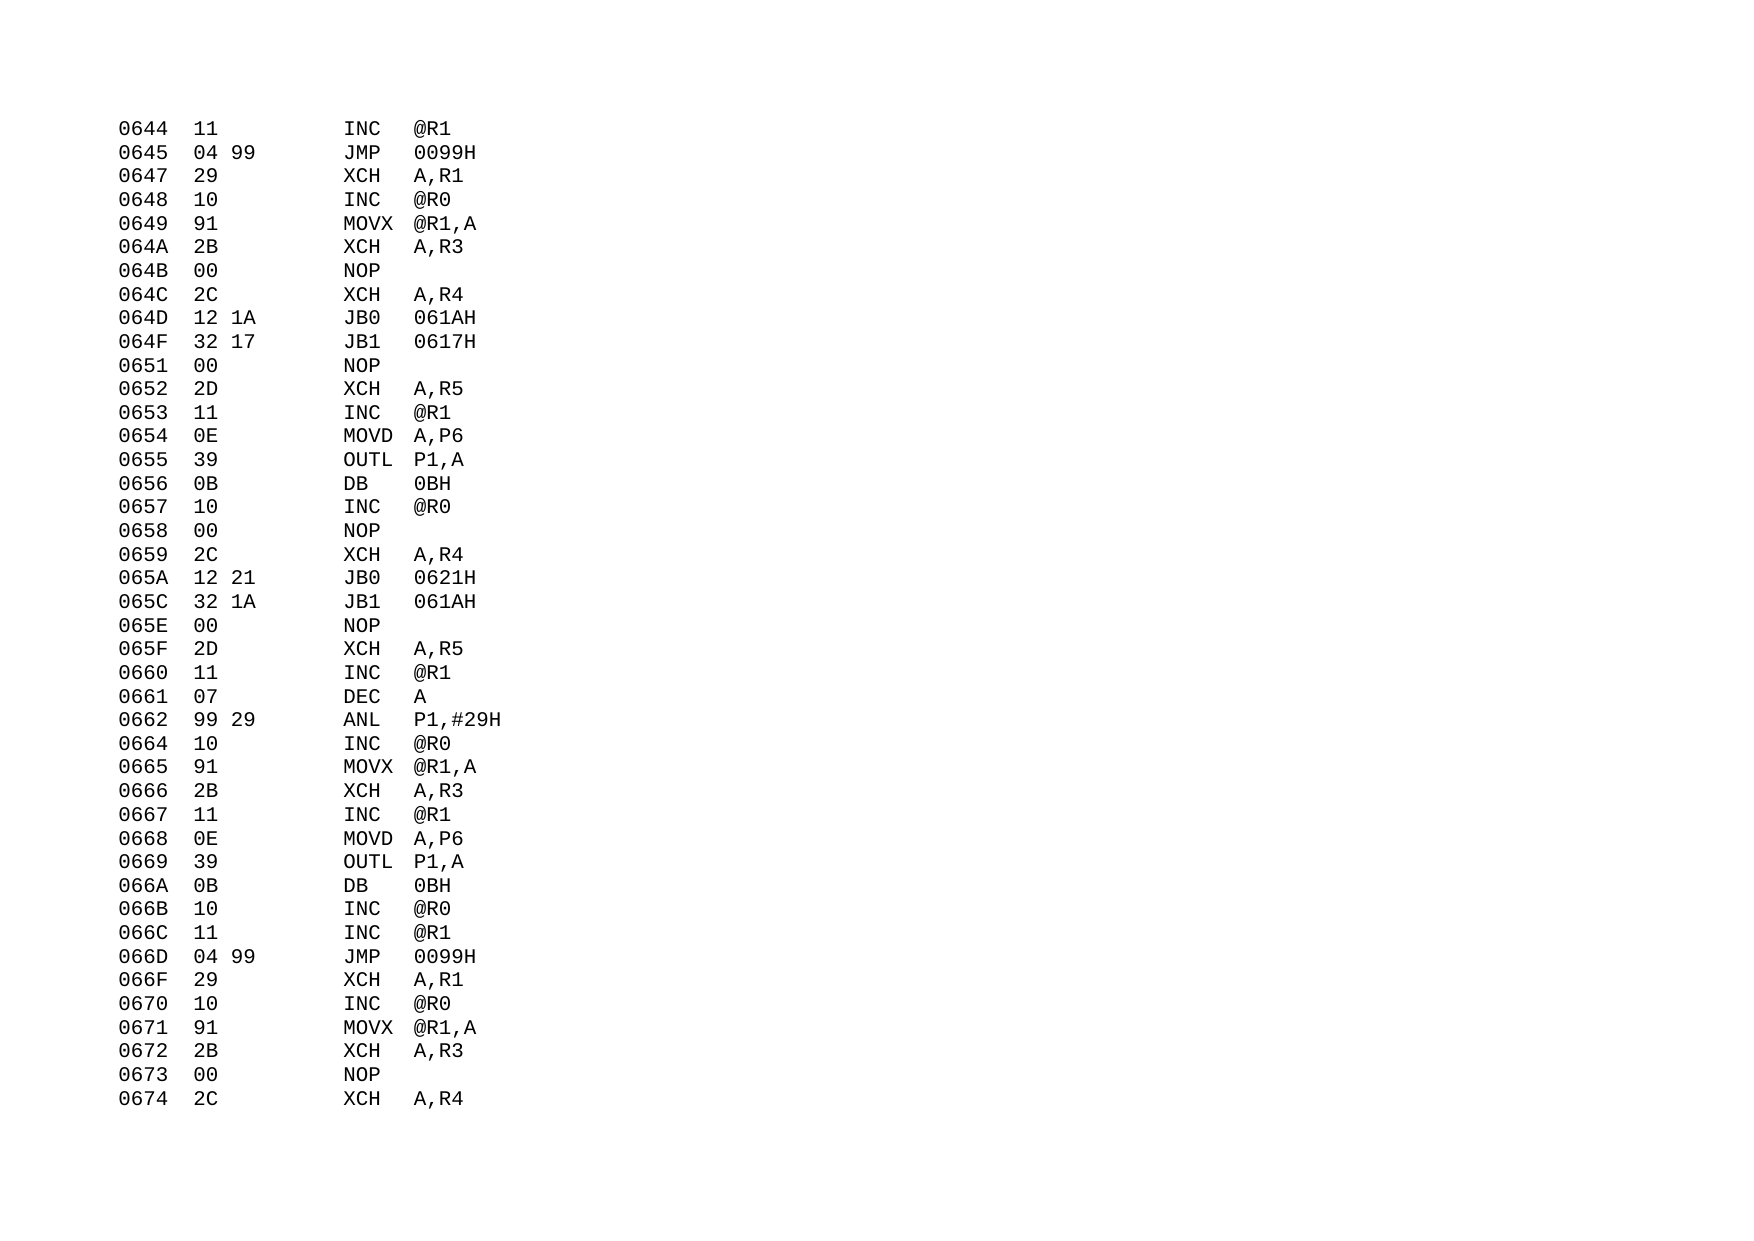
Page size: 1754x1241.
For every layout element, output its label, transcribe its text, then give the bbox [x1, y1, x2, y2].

text 065E 00 NOP [118, 615, 1636, 638]
text 0651 00 NOP [118, 354, 1636, 378]
text 0661 07 DEC A [118, 686, 1636, 709]
text 0664 10 INC @R0 [118, 733, 1636, 757]
text 065A 12 21 JB0 0621H [118, 567, 1636, 591]
text 0672 2B XCH A,R3 [118, 1040, 1636, 1064]
text 064B 00 NOP [118, 260, 1636, 284]
text 0648 10 INC @R0 [118, 189, 1636, 213]
text 0669 39 OUTL P1,A [118, 851, 1636, 875]
text 0674 2C XCH A,R4 [118, 1088, 1636, 1111]
text 066C 11 INC @R1 [118, 922, 1636, 946]
text 0654 0E MOVD A,P6 [118, 426, 1636, 449]
text 0649 91 MOVX @R1,A [118, 213, 1636, 236]
text 066D 04 99 JMP 0099H [118, 946, 1636, 969]
text 0666 2B XCH A,R3 [118, 780, 1636, 804]
text 066A 0B DB 0BH [118, 875, 1636, 898]
text 0656 0B DB 0BH [118, 473, 1636, 496]
text 0659 2C XCH A,R4 [118, 544, 1636, 567]
text 0652 2D XCH A,R5 [118, 378, 1636, 402]
text 064D 12 1A JB0 061AH [118, 307, 1636, 331]
text 066B 10 INC @R0 [118, 898, 1636, 922]
text 0668 0E MOVD A,P6 [118, 827, 1636, 851]
text 0658 00 NOP [118, 520, 1636, 544]
text 066F 29 XCH A,R1 [118, 969, 1636, 993]
text 065F 2D XCH A,R5 [118, 638, 1636, 662]
text 0671 91 MOVX @R1,A [118, 1017, 1636, 1040]
text 0670 10 INC @R0 [118, 993, 1636, 1017]
text 0644 11 INC @R1 [118, 118, 1636, 142]
text 0653 11 INC @R1 [118, 402, 1636, 426]
text 064C 2C XCH A,R4 [118, 284, 1636, 307]
text 0667 11 INC @R1 [118, 804, 1636, 827]
text 0665 91 MOVX @R1,A [118, 757, 1636, 780]
text 0660 11 INC @R1 [118, 662, 1636, 686]
text 064F 32 17 JB1 0617H [118, 331, 1636, 354]
text 0645 04 99 JMP 0099H [118, 142, 1636, 165]
text 0657 10 INC @R0 [118, 496, 1636, 520]
text 0662 99 29 ANL P1,#29H [118, 709, 1636, 733]
text 0655 39 OUTL P1,A [118, 449, 1636, 473]
text 065C 32 1A JB1 061AH [118, 591, 1636, 615]
text 064A 2B XCH A,R3 [118, 236, 1636, 260]
text 0673 00 NOP [118, 1064, 1636, 1088]
text 0647 29 XCH A,R1 [118, 165, 1636, 189]
